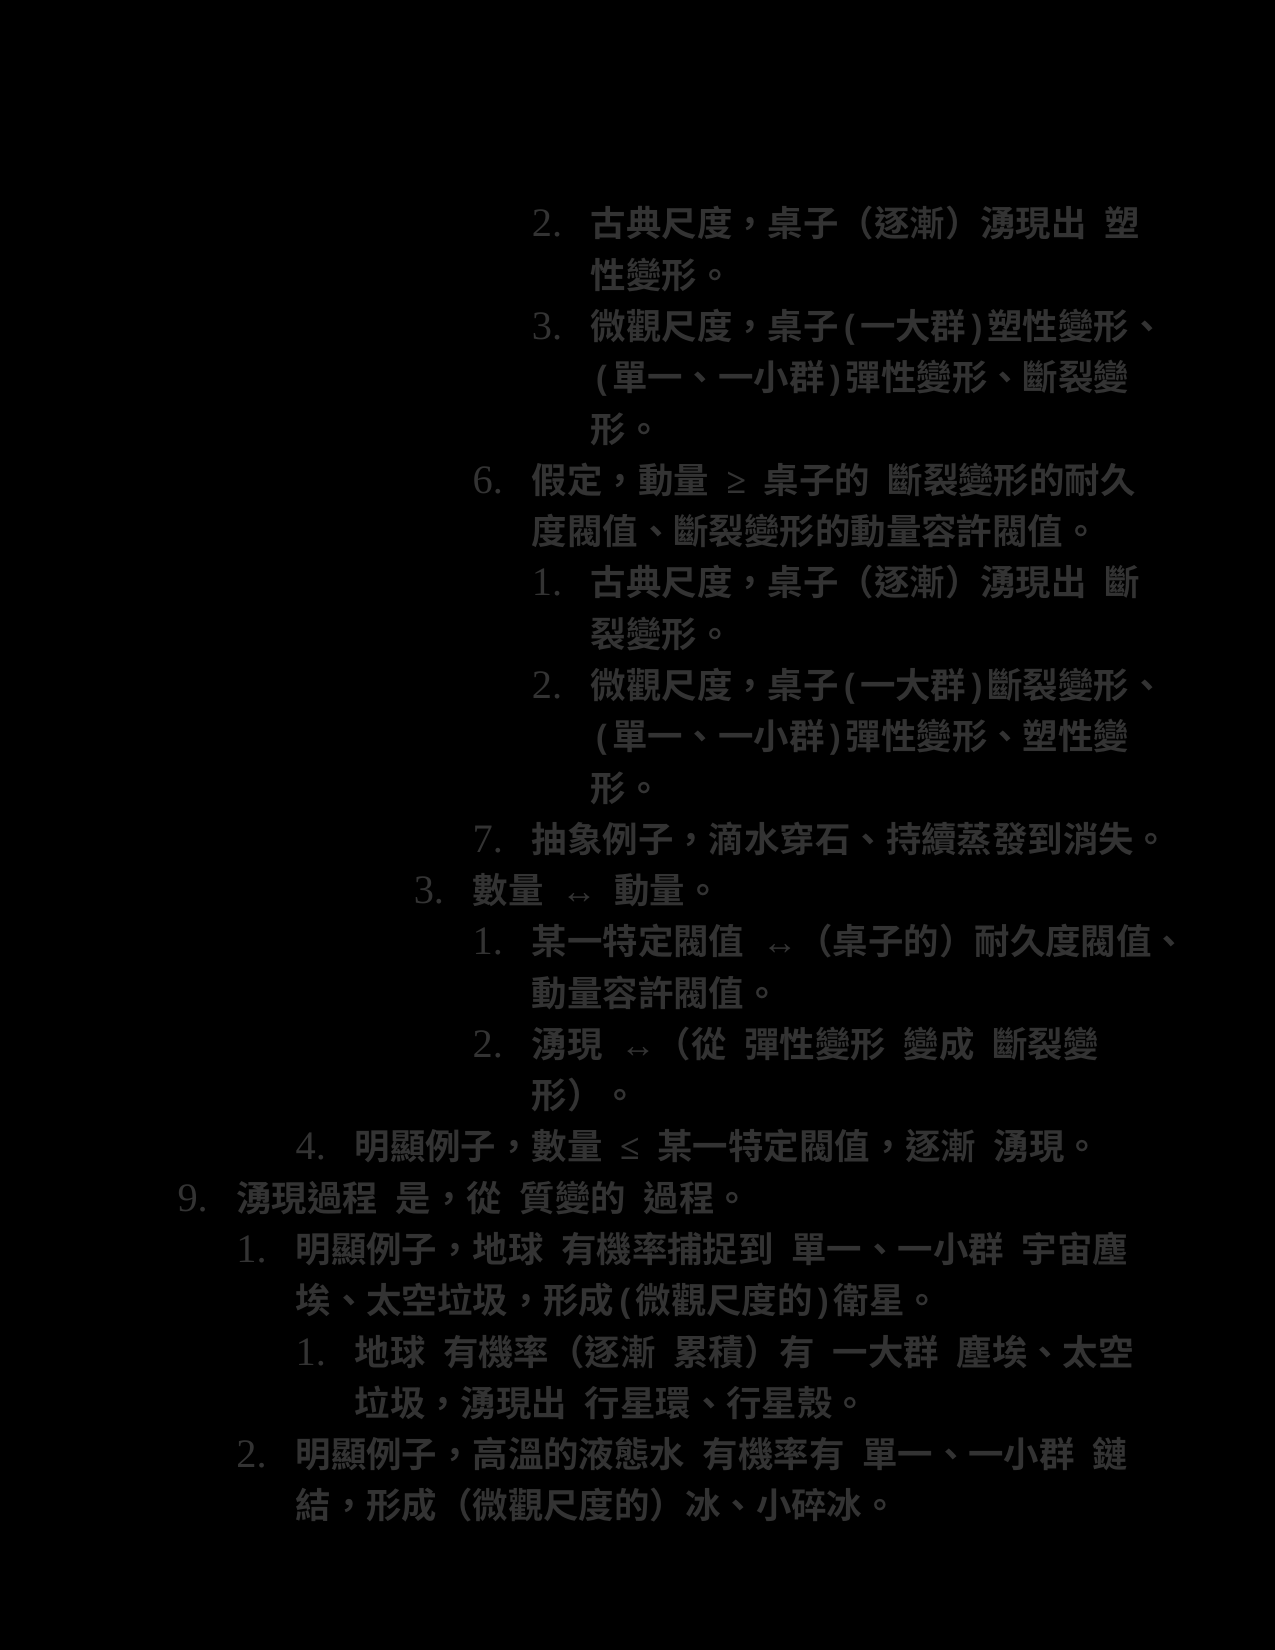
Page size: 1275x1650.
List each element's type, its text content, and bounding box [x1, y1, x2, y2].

list 微觀尺度，桌子(一大群)塑性變形、(單一、一小群)彈性變形、斷裂變形。 [532, 298, 1157, 452]
list 明顯例子，數量 ≤ 某一特定閥值，逐漸 湧現。 [295, 1119, 1157, 1170]
list 古典尺度，桌子（逐漸）湧現出 塑性變形。 [532, 196, 1157, 298]
list 微觀尺度，桌子(一大群)斷裂變形、(單一、一小群)彈性變形、塑性變形。 [532, 657, 1157, 811]
list 湧現 ↔（從 彈性變形 變成 斷裂變形）。 [472, 1016, 1157, 1119]
list 明顯例子，高溫的液態水 有機率有 單一、一小群 鏈結，形成（微觀尺度的）冰、小碎冰。 [236, 1426, 1157, 1529]
list 地球 有機率（逐漸 累積）有 一大群 塵埃、太空垃圾，湧現出 行星環、行星殼。 [295, 1324, 1157, 1426]
list 湧現過程 是，從 質變的 過程。 [177, 1170, 1157, 1221]
list 抽象例子，滴水穿石、持續蒸發到消失。 [472, 811, 1157, 862]
list 某一特定閥值 ↔（桌子的）耐久度閥值、動量容許閥值。 [472, 914, 1157, 1016]
list 古典尺度，桌子（逐漸）湧現出 斷裂變形。 [532, 555, 1157, 657]
list 數量 ↔ 動量。 [413, 862, 1157, 914]
list 假定，動量 ≥ 桌子的 斷裂變形的耐久度閥值、斷裂變形的動量容許閥值。 [472, 452, 1157, 555]
list 明顯例子，地球 有機率捕捉到 單一、一小群 宇宙塵埃、太空垃圾，形成(微觀尺度的)衛星。 [236, 1221, 1157, 1324]
